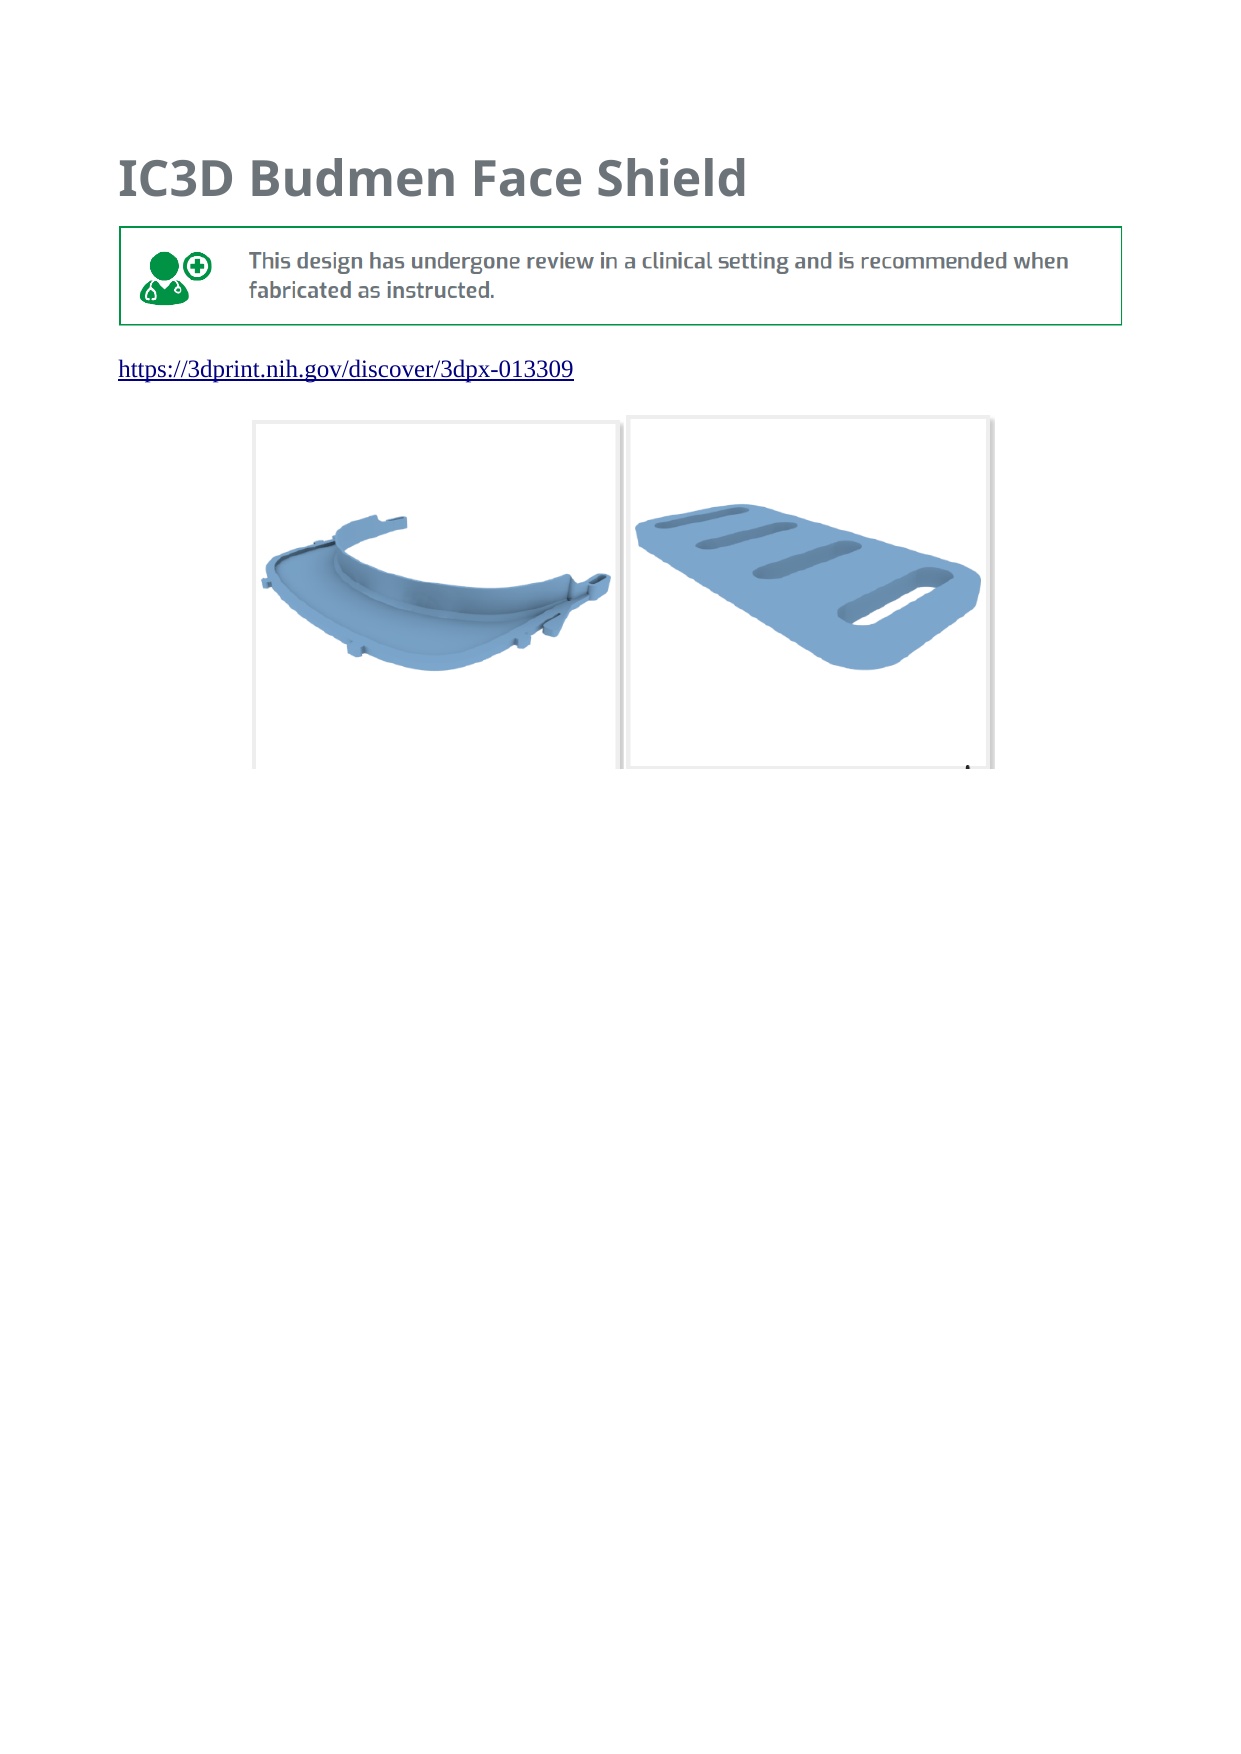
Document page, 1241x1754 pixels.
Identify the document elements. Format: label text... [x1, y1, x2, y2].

subtitle IC3D Budmen Face Shield [118, 143, 1122, 211]
text https://3dprint.nih.gov/discover/3dpx-013309 [118, 354, 1122, 383]
picture [245, 412, 995, 769]
picture [118, 223, 1123, 326]
